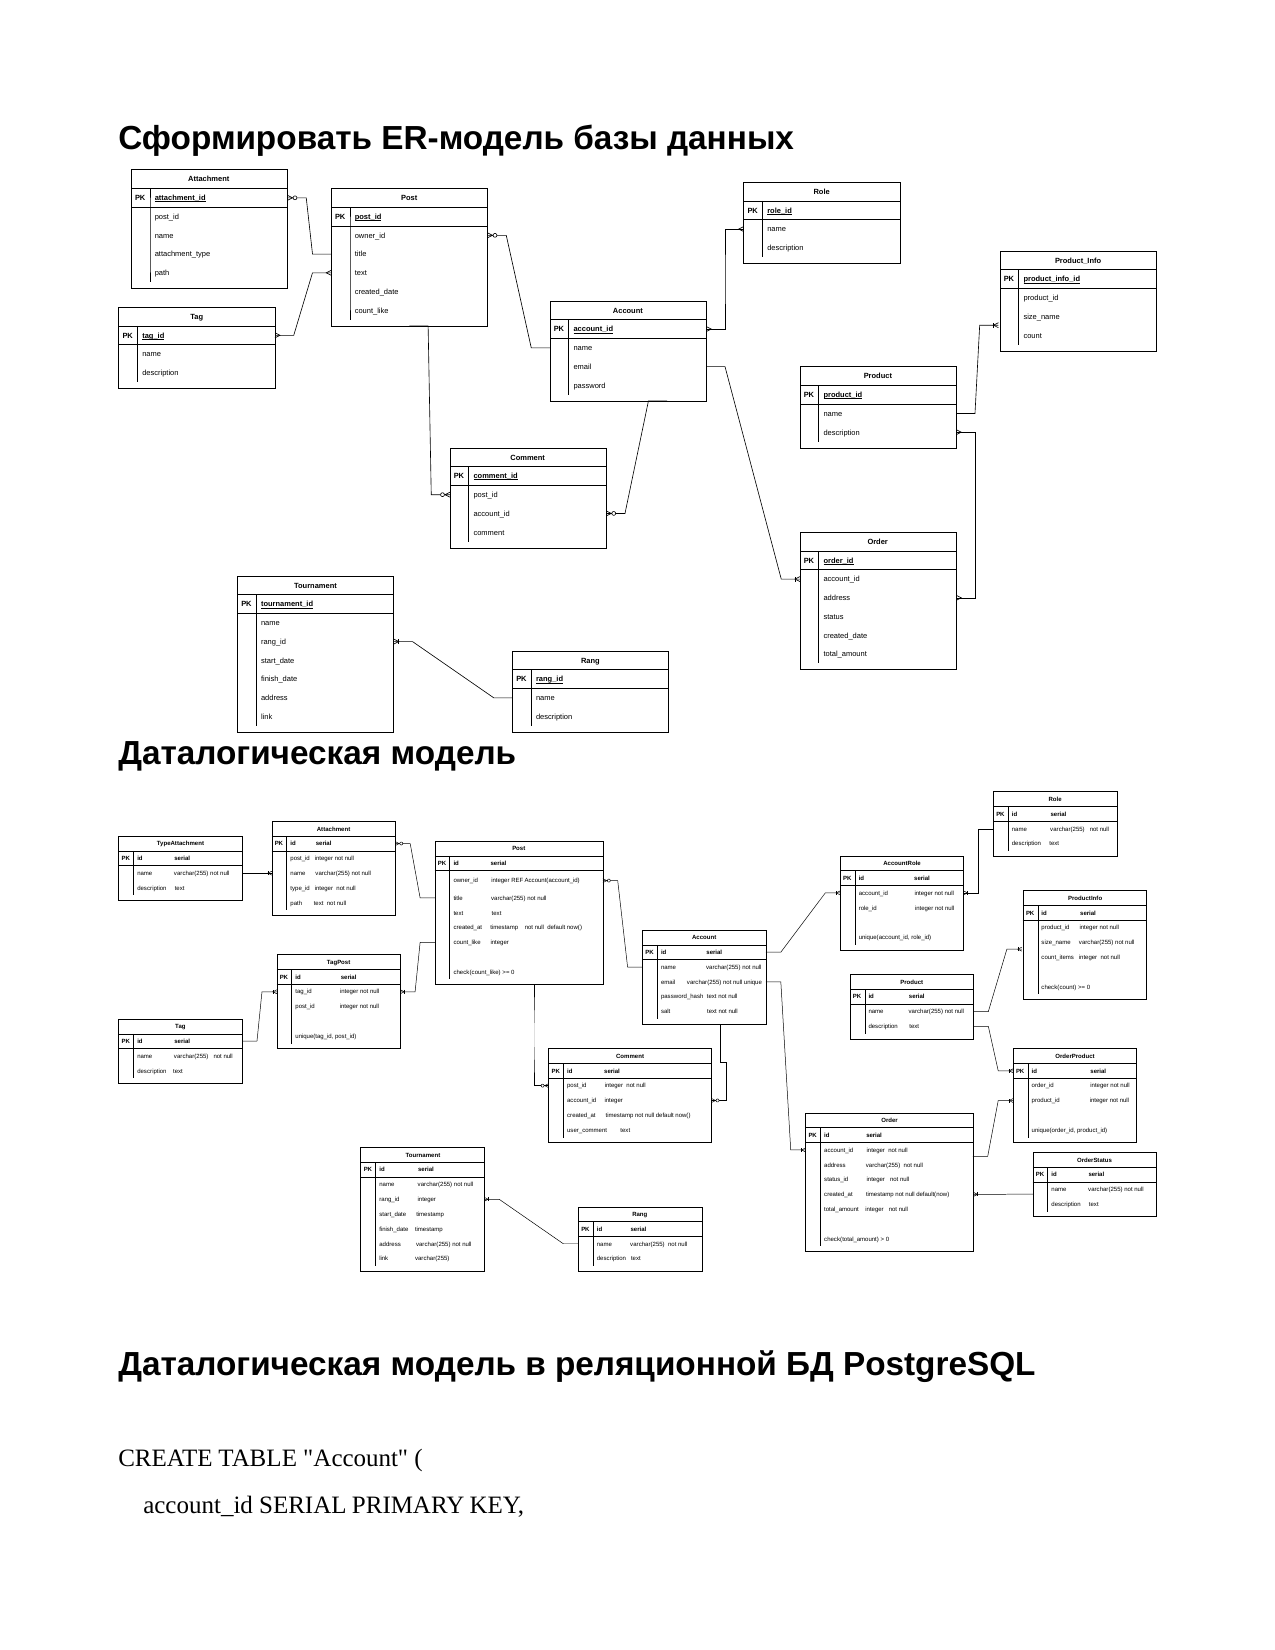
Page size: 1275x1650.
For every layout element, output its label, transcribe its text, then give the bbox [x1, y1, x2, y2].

subtitle Сформировать ER-модель базы данных [118, 118, 1157, 157]
text account_id SERIAL PRIMARY KEY, [118, 1490, 1157, 1519]
subtitle Даталогическая модель [118, 733, 1157, 771]
text CREATE TABLE "Account" ( [118, 1443, 1157, 1471]
subtitle Даталогическая модель в реляционной БД PostgreSQL [118, 1344, 1157, 1383]
